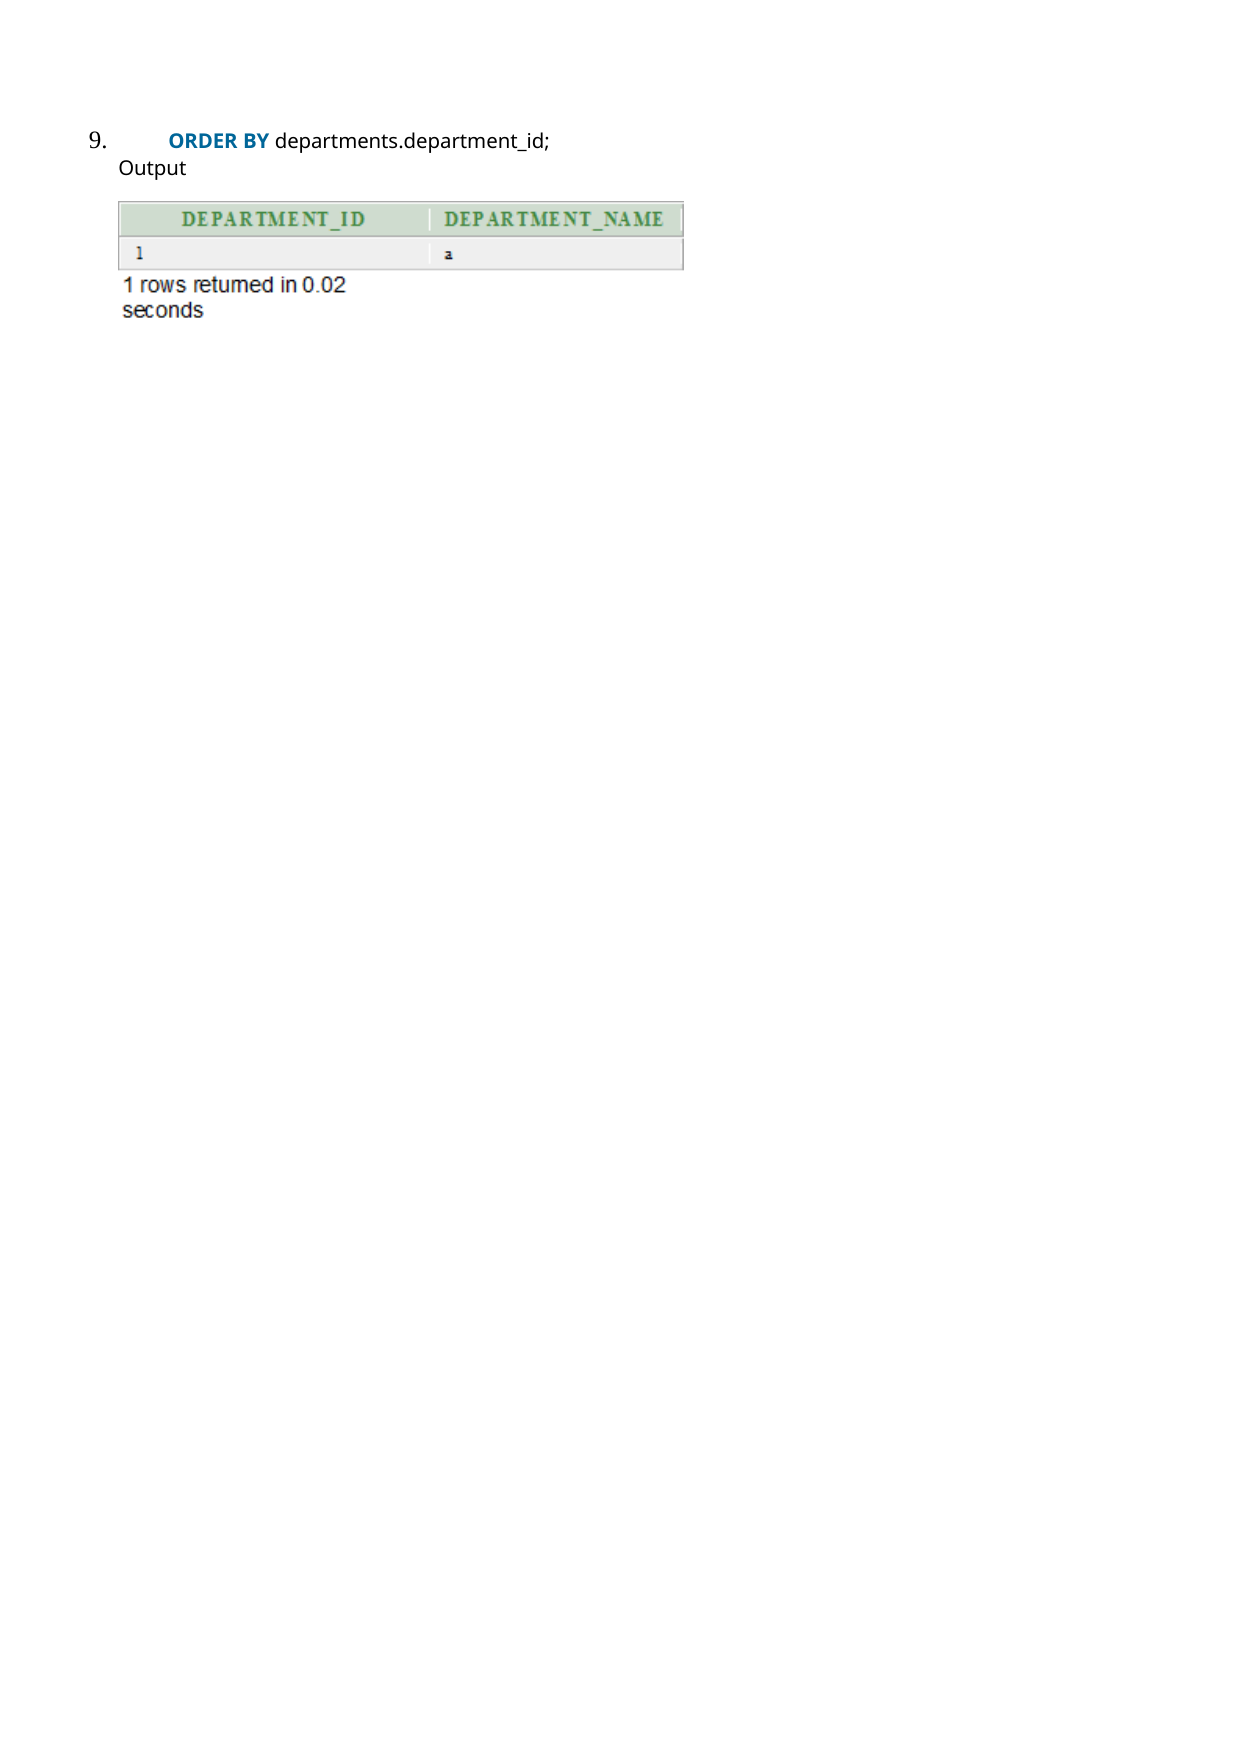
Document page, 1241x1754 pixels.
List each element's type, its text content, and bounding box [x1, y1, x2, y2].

picture [118, 201, 684, 329]
text Output [118, 154, 1122, 182]
list ORDER BY departments.department_id; [118, 118, 1122, 154]
